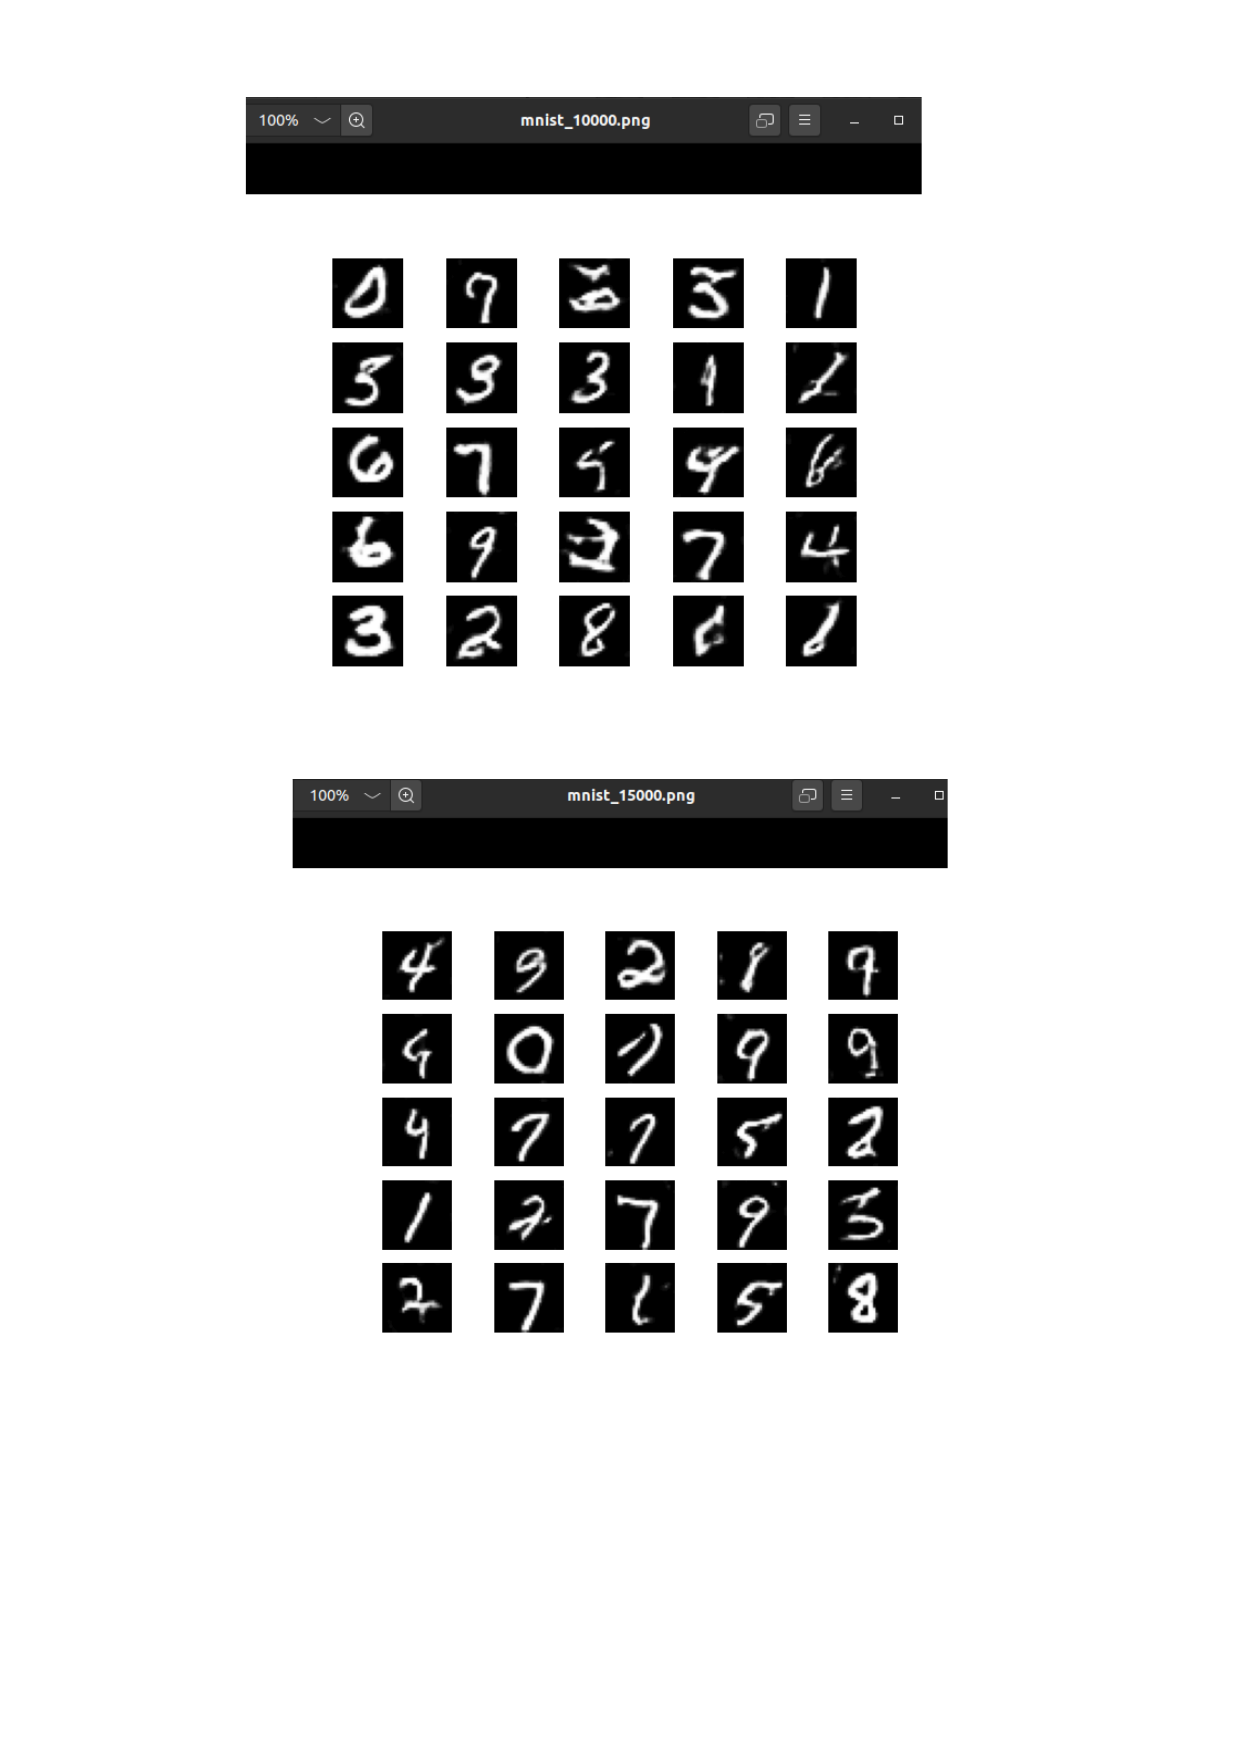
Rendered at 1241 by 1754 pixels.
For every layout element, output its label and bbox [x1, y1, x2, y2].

picture [245, 97, 922, 714]
picture [292, 779, 948, 1362]
